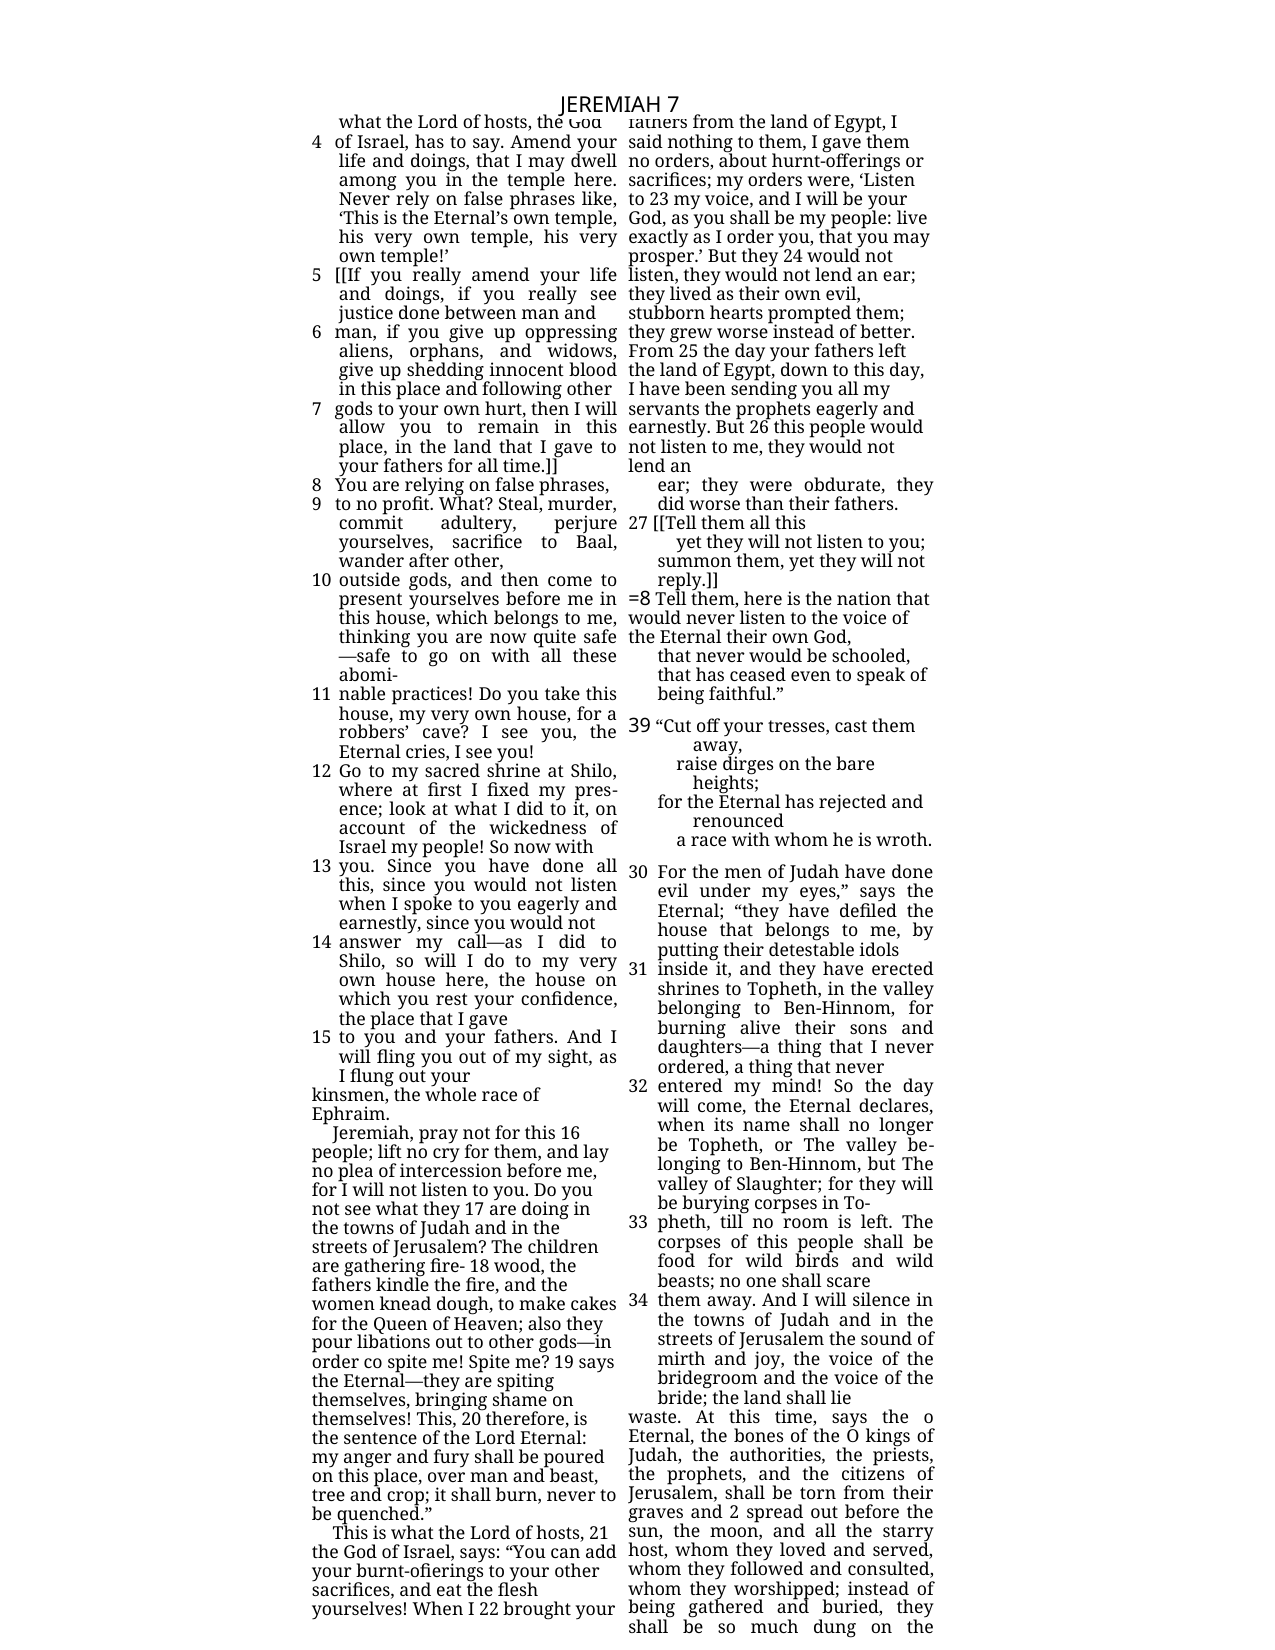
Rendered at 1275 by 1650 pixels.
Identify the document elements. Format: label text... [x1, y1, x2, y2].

list outside gods, and then come to present yourselves before me in this house, which belongs to me, thinking you are now quite safe—safe to go on with all these abomi- [312, 571, 617, 686]
list [[If you really amend your life and doings, if you really see justice done between man and [312, 266, 617, 323]
text This is what the Lord of hosts, 21 the God of Israel, says: “You can add your burnt-ofierings to your other sacrifices, and eat the flesh yourselves! When I 22 brought your [312, 1524, 617, 1620]
list You are relying on false phrases, [312, 476, 617, 495]
text what the Lord of hosts, the God [339, 114, 617, 133]
list you. Since you have done all this, since you would not listen when I spoke to you eagerly and earnestly, since you would not [312, 857, 617, 933]
list to you and your fathers. And I will fling you out of my sight, as I flung out your [312, 1029, 617, 1086]
list Go to my sacred shrine at Shilo, where at first I fixed my pres­ence; look at what I did to it, on account of the wickedness of Israel my people! So now with [312, 762, 617, 857]
list For the men of Judah have done evil under my eyes,” says the Eternal; “they have defiled the house that belongs to me, by putting their detestable idols [628, 863, 934, 960]
list entered my mind! So the day will come, the Eternal declares, when its name shall no longer be Topheth, or The valley be­longing to Ben-Hinnom, but The valley of Slaughter; for they will be burying corpses in To- [628, 1077, 934, 1213]
list to no profit. What? Steal, murder, commit adultery, per­jure yourselves, sacrifice to Baal, wander after other, [312, 495, 617, 571]
text 39 “Cut off your tresses, cast them away, [628, 717, 934, 755]
text that never would be schooled, that has ceased even to speak of being faithful.” [657, 647, 934, 705]
text =8 Tell them, here is the nation that would never listen to the voice of the Eternal their own God, [628, 590, 934, 647]
text ear; they were obdurate, they did worse than their fathers. [657, 476, 934, 514]
text a race with whom he is wroth. [676, 832, 934, 851]
text kinsmen, the whole race of Ephraim. [312, 1086, 617, 1124]
text Jeremiah, pray not for this 16 people; lift no cry for them, and lay no plea of intercession be­fore me, for I will not listen to you. Do you not see what they 17 are doing in the towns of Judah and in the streets of Jerusalem? The children are gathering fire- 18 wood, the fathers kindle the fire, and the women knead dough, to make cakes for the Queen of Heaven; also they pour liba­tions out to other gods—in order co spite me! Spite me? 19 says the Eternal—they are spiting themselves, bringing shame on themselves! This, 20 therefore, is the sentence of the Lord Eternal: my anger and fury shall be poured on this place, over man and beast, tree and crop; it shall burn, never to be quenched.” [312, 1124, 617, 1524]
text waste. At this time, says the o Eternal, the bones of the O kings of Judah, the authorities, the priests, the prophets, and the citizens of Jerusalem, shall be torn from their graves and 2 spread out before the sun, the moon, and all the starry host, whom they loved and served, whom they followed and con­sulted, whom they worshipped; instead of being gathered and buried, they shall be so much dung on the [628, 1408, 934, 1637]
text fathers from the land of Egypt, I said nothing to them, I gave them no orders, about hurnt-offerings or sacri­fices; my orders were, ‘Listen to 23 my voice, and I will be your God, as you shall be my people: live exactly as I order you, that you may prosper.’ But they 24 would not listen, they would not lend an ear; they lived as their own evil, stubborn hearts prompted them; they grew worse instead of better. From 25 the day your fathers left the land of Egypt, down to this day, I have been sending you all my servants the prophets eagerly and earnestly. But 26 this people would not listen to me, they would not lend an [628, 114, 934, 476]
list man, if you give up oppressing aliens, orphans, and widows, give up shedding innocent blood in this place and following other [312, 323, 617, 400]
list them away. And I will silence in the towns of Judah and in the streets of Jerusalem the sound of mirth and joy, the voice of the bridegroom and the voice of the bride; the land shall lie [628, 1291, 934, 1408]
list of Israel, has to say. Amend your life and doings, that I may dwell among you in the temple here. Never rely on false phrases like, ‘This is the Eter­nal’s own temple, his very own temple, his very own temple!’ [312, 133, 617, 266]
text for the Eternal has rejected and renounced [657, 793, 934, 832]
text 27 [[Tell them all this [628, 514, 934, 533]
text raise dirges on the bare heights; [676, 755, 934, 793]
list answer my call—as I did to Shilo, so will I do to my very own house here, the house on which you rest your confi­dence, the place that I gave [312, 933, 617, 1029]
list pheth, till no room is left. The corpses of this people shall be food for wild birds and wild beasts; no one shall scare [628, 1213, 934, 1291]
list gods to your own hurt, then I will allow you to remain in this place, in the land that I gave to your fathers for all time.]] [312, 400, 617, 476]
text yet they will not listen to you; summon them, yet they will not reply.]] [657, 533, 934, 590]
list nable practices! Do you take this house, my very own house, for a robbers’ cave? I see you, the Eternal cries, I see you! [312, 686, 617, 762]
list inside it, and they have erected shrines to Topheth, in the valley belonging to Ben-Hinnom, for burning alive their sons and daughters—a thing that I never ordered, a thing that never [628, 960, 934, 1077]
